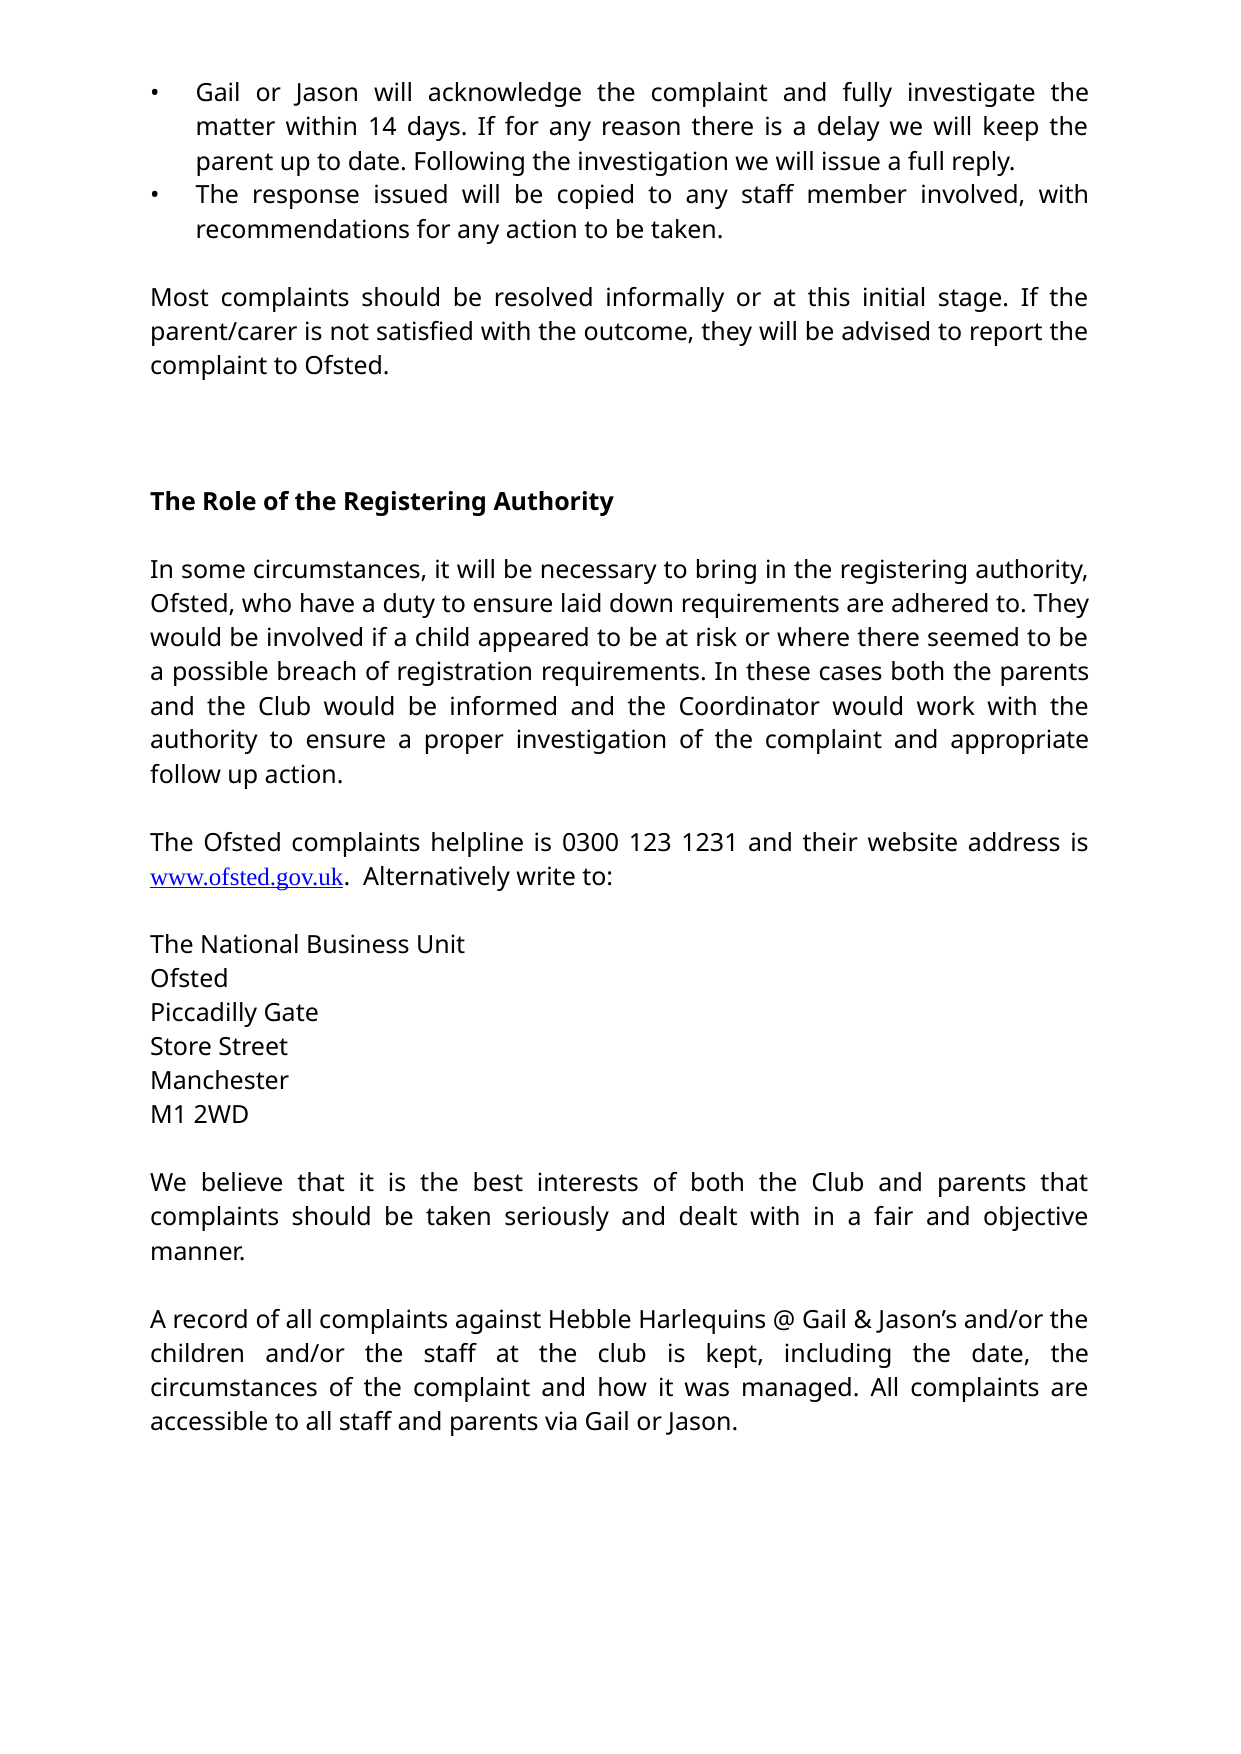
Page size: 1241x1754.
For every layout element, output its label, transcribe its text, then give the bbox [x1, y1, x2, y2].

text We believe that it is the best interests of both the Club and parents that complaints should be taken seriously and dealt with in a fair and objective manner. [150, 1165, 1090, 1267]
text Store Street [150, 1029, 1090, 1063]
text Piccadilly Gate [150, 995, 1090, 1029]
text Ofsted [150, 961, 1090, 995]
text In some circumstances, it will be necessary to bring in the registering authority, Ofsted, who have a duty to ensure laid down requirements are adhered to. They would be involved if a child appeared to be at risk or where there seemed to be a possible breach of registration requirements. In these cases both the parents and the Club would be informed and the Coordinator would work with the authority to ensure a proper investigation of the complaint and appropriate follow up action. [150, 552, 1090, 790]
text The Ofsted complaints helpline is 0300 123 1231 and their website address is www.ofsted.gov.uk. Alternatively write to: [150, 824, 1090, 892]
text • The response issued will be copied to any staff member involved, with recommendations for any action to be taken. [150, 177, 1090, 245]
text The Role of the Registering Authority [150, 484, 1090, 518]
text Most complaints should be resolved informally or at this initial stage. If the parent/carer is not satisfied with the outcome, they will be advised to report the complaint to Ofsted. [150, 279, 1090, 382]
text The National Business Unit [150, 927, 1090, 961]
text A record of all complaints against Hebble Harlequins @ Gail & Jason’s and/or the children and/or the staff at the club is kept, including the date, the circumstances of the complaint and how it was managed. All complaints are accessible to all staff and parents via Gail or Jason. [150, 1301, 1090, 1437]
text M1 2WD [150, 1097, 1090, 1131]
text • Gail or Jason will acknowledge the complaint and fully investigate the matter within 14 days. If for any reason there is a delay we will keep the parent up to date. Following the investigation we will issue a full reply. [150, 75, 1090, 177]
text Manchester [150, 1063, 1090, 1097]
